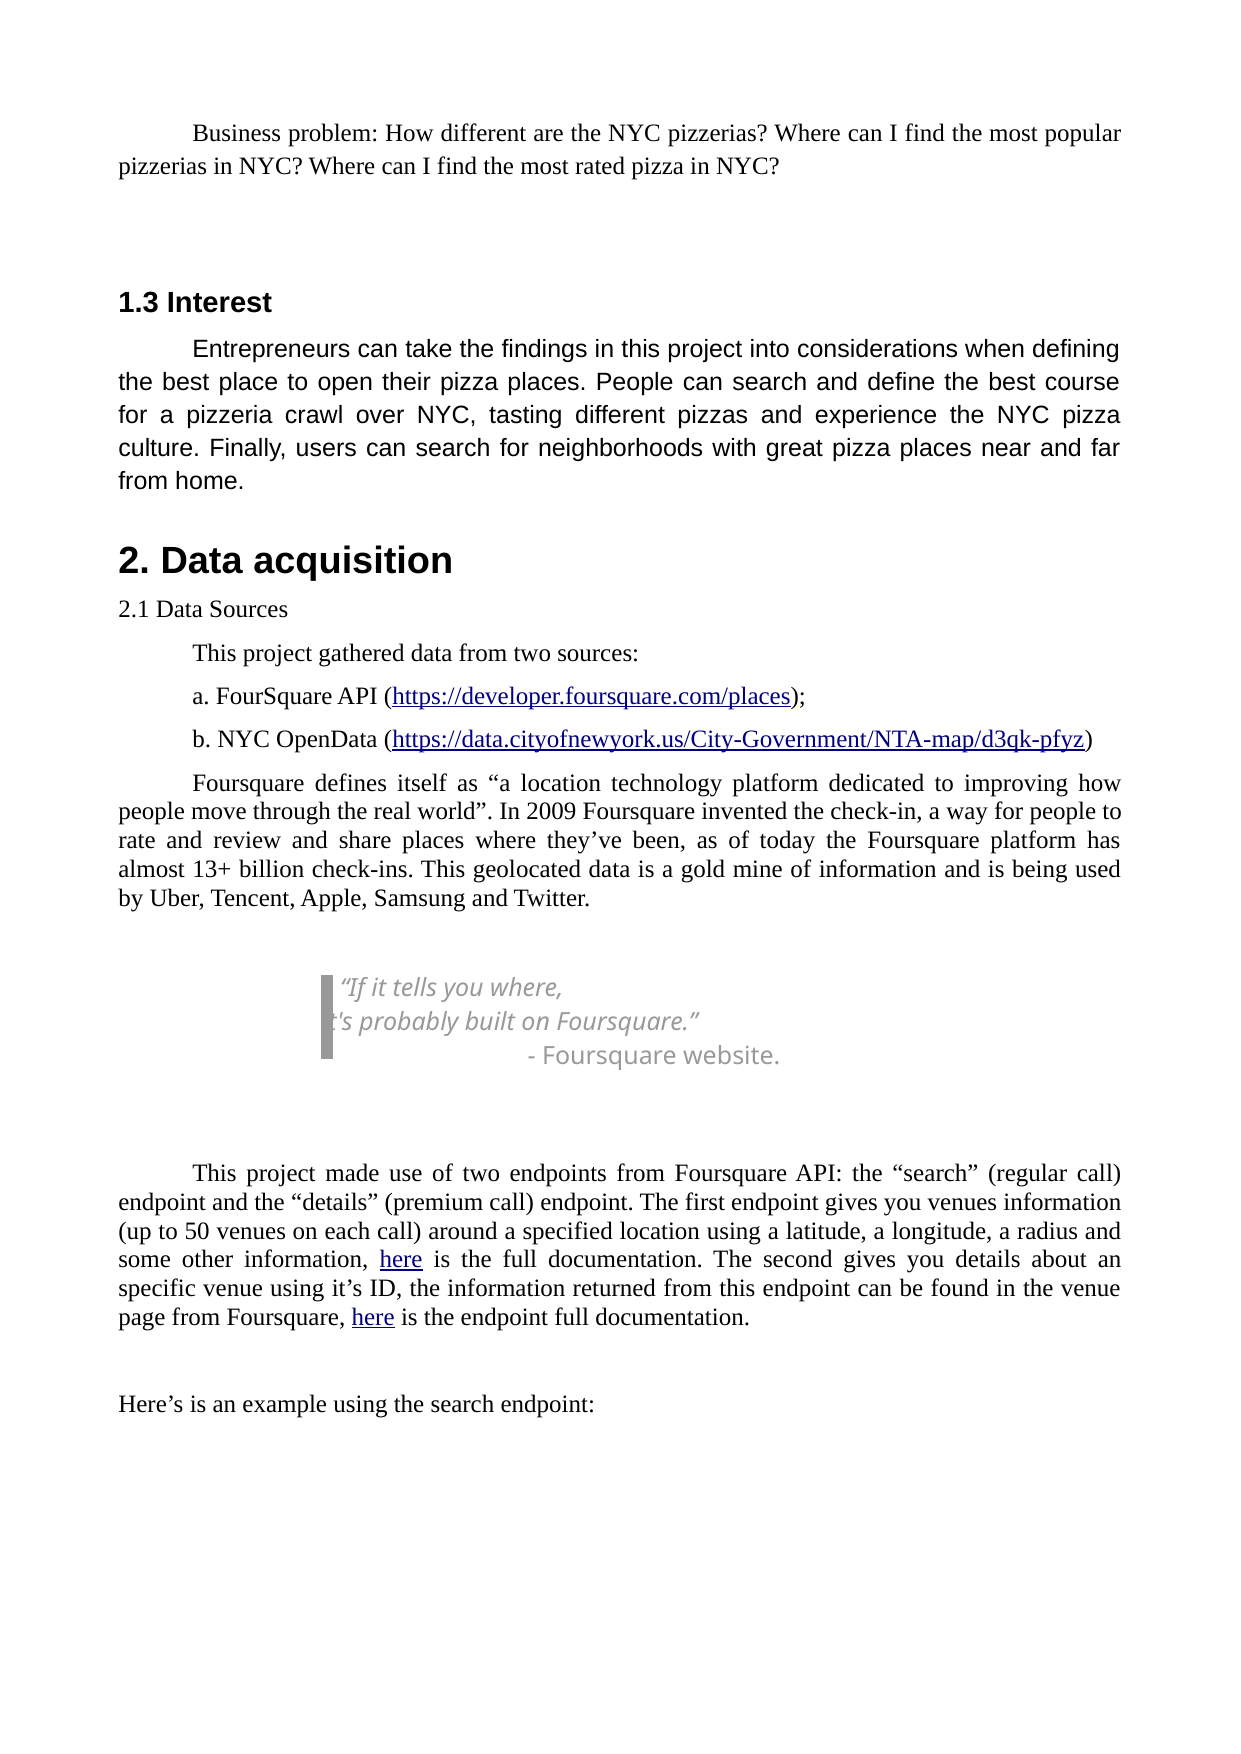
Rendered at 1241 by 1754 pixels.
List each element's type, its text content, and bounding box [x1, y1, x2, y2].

text it's probably built on Foursquare.” [333, 1003, 1063, 1037]
text Foursquare defines itself as “a location technology platform dedicated to improving how people move through the real world”. In 2009 Foursquare invented the check-in, a way for people to rate and review and share places where they’ve been, as of today the Foursquare platform has almost 13+ billion check-ins. This geolocated data is a gold mine of information and is being used by Uber, Tencent, Apple, Samsung and Twitter. [118, 768, 1122, 911]
text b. NYC OpenData (https://data.cityofnewyork.us/City-Government/NTA-map/d3qk-pfyz) [118, 724, 1122, 753]
text a. FourSquare API (https://developer.foursquare.com/places); [118, 681, 1122, 710]
text Here’s is an example using the search endpoint: [118, 1389, 1122, 1417]
text - Foursquare website. [177, 1037, 1063, 1072]
text 1.3 Interest [118, 285, 1122, 319]
text Business problem: How different are the NYC pizzerias? Where can I find the most popular pizzerias in NYC? Where can I find the most rated pizza in NYC? [118, 118, 1122, 180]
text This project gathered data from two sources: [118, 638, 1122, 666]
subtitle 2. Data acquisition [118, 538, 1122, 582]
text 2.1 Data Sources [118, 594, 1122, 623]
text “If it tells you where, [118, 969, 1063, 1003]
text Entrepreneurs can take the findings in this project into considerations when defining the best place to open their pizza places. People can search and define the best course for a pizzeria crawl over NYC, tasting different pizzas and experience the NYC pizza culture. Finally, users can search for neighborhoods with great pizza places near and far from home. [118, 333, 1122, 494]
text it's probably built on Foursquare.” [118, 1003, 321, 1037]
text This project made use of two endpoints from Foursquare API: the “search” (regular call) endpoint and the “details” (premium call) endpoint. The first endpoint gives you venues information (up to 50 venues on each call) around a specified location using a latitude, a longitude, a radius and some other information, here is the full documentation. The second gives you details about an specific venue using it’s ID, the information returned from this endpoint can be found in the venue page from Foursquare, here is the endpoint full documentation. [118, 1158, 1122, 1331]
